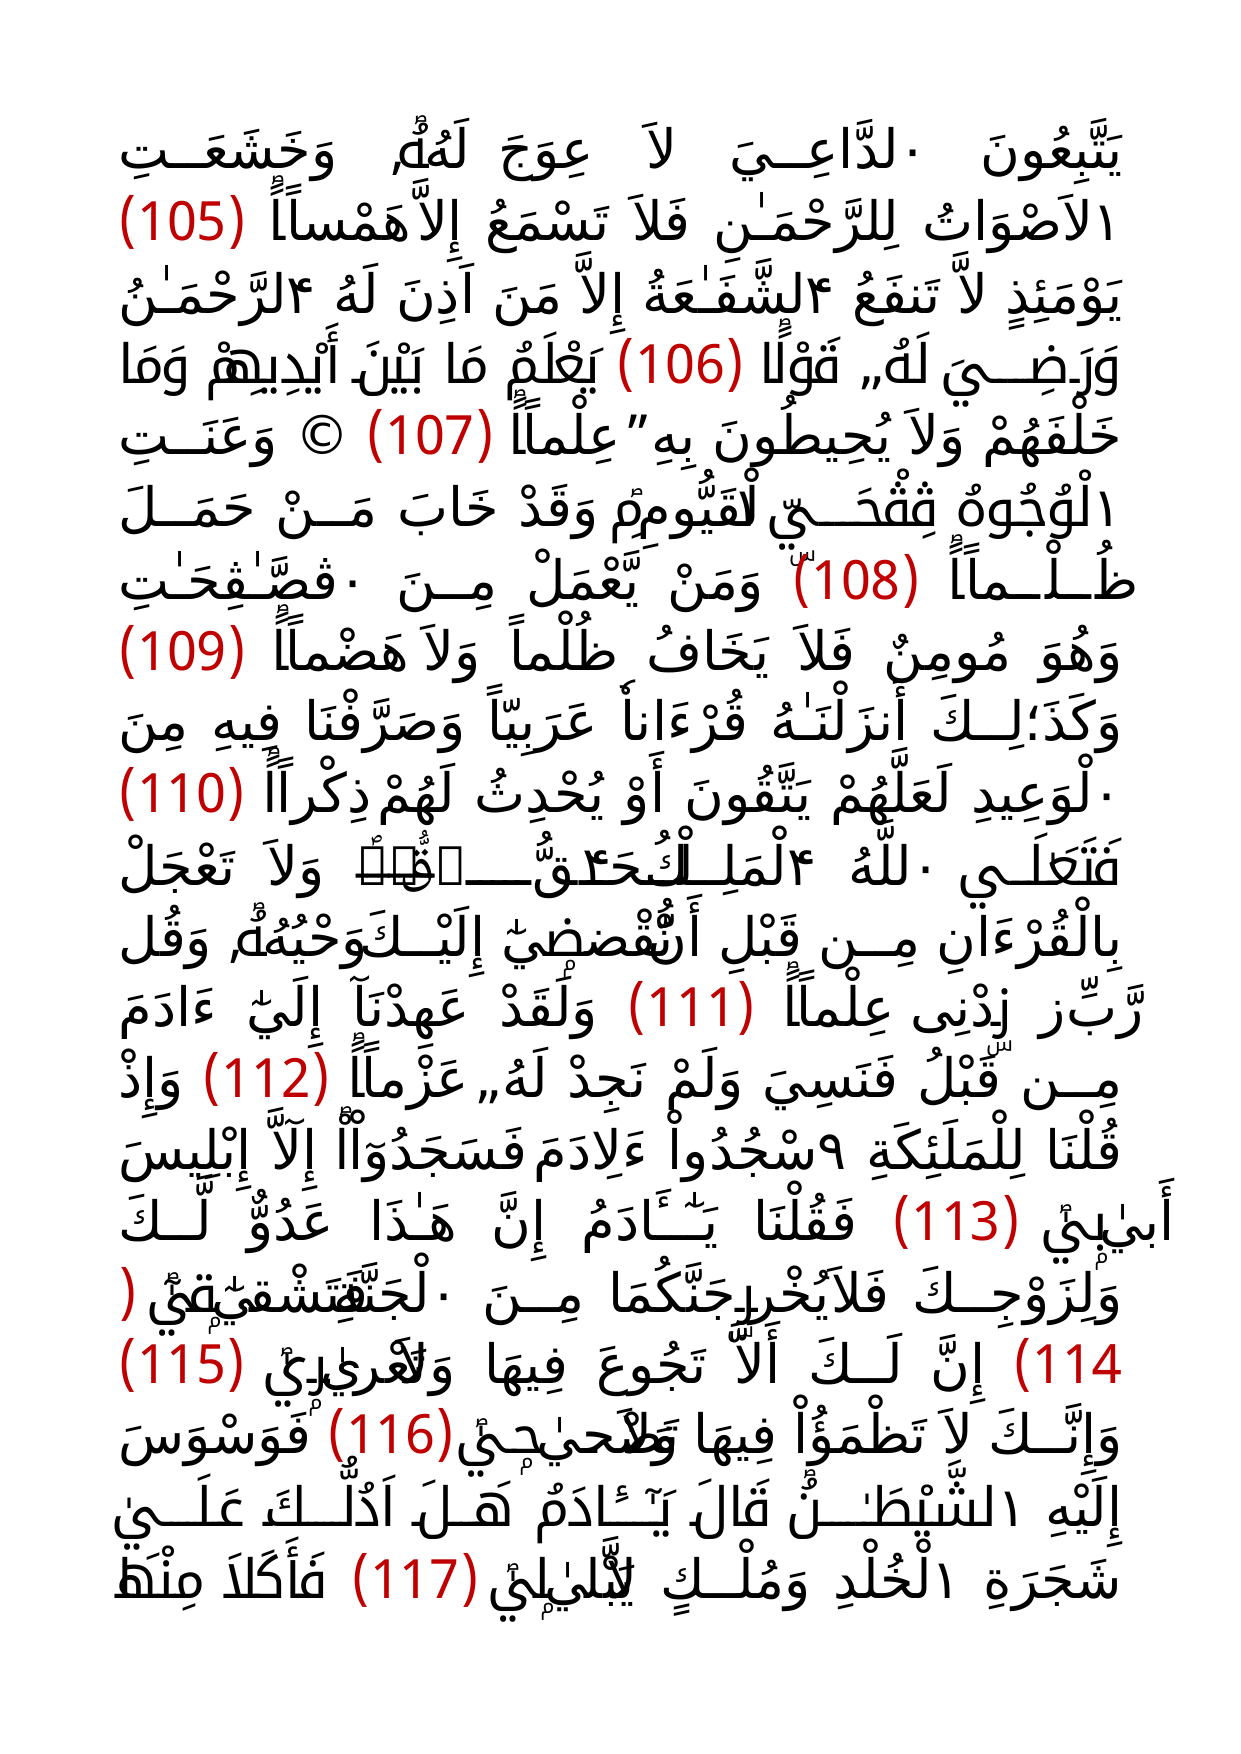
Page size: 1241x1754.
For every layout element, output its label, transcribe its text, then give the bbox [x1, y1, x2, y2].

text ¤ بِسْمِ ۱للَّهِ ۱لرَّحْمَـٰنِ ۱لرَّحِيمِ طَهۭؐ مَآ أَنزَلْنَا عَلَيْكَ ۰لْقُرْءَانَ لِتَشْقۭيٰٓ (1) إِلاَّ تَذْكِرَةً لِّمَــنْ يَّخْشۭيٰؐ (2) تَنزۣيلًا مِّمَّــنْ خَلَقَ ۰لاَرْضَ وَالسَّمَـٰوَ؛تِ ۱لْعُلَيؐ (3) ۰لرَّحْمَـٰــنُ عَلَــي ۰لْعَرْشِ 'سْتَوۭيٰؐ (4) لَهُ„ مَا فِى ۱لسَّمَـٰوَ؛تِ وَمَا فِى ۱لاَرْضِ وَمَا بَيْنَهُمَا وَمَا تَحْــتَ ۰لثَّرۭيٰؐ (5) وَإِن تَجْهَرْ بِالْقَوْلِ فَإِنَّهُ„ يَعْلَمُ ۴لسِّرَّ وَأَخْفَيؐ (6) ۰للَّهُ لآَ إِچَهَ إِلاَّ هُوَؐ لَهُ ۴لاَسْمَآءُ ۴لْحُسْنۭيٰؐ (7) وَهَلَ اَتۭيٰــكَ حَدِيــثُ مُوسۭــيٰٓ (8) إِذْ رۭءۭا نَاراً فَقَالَ لَأِهْلِهِ ۹مْكُثُوٓاْ إِنِّيَ ءَانَسْــتُ نَاراً لَّعَلِّــيَ ءَاتِيكُم مِّنْهَا بِقَبَسٖ اَوَ اَجِدُ عَلَي ۰لنّۭارۣ هُديًؐ (9) فَلَمَّآ أَتۭيٰهَا نُودِيَ يَـٰمُوسۭيٰٓ (10) إِنِّــيَ أَنَا رَبُّكَ فَاخْلَعْ نَعْلَيْــكَ إِنَّــكَ بِالْوَادِ ۱لْمُقَدَّسسسِ طُوۭيٰؐ (11) وَأَنَا "خْتَرْتُــكَ فَاسْتَمِعْ لِمَا يُوحۭيٰٓ (12) إِنَّنِــيَ أَنَا ۰للَّهُ لآَ إِچَهَ إِلٓاَّ أَنَا فَاعْبُدْنِى وَأَقِمِ ۱لصَّلَوٰةَ لِذِكْرۣيَؐ (13) إِنننَّ ۰لسَّاعَةَ ءَاتِيَة٘ اَكَادُ ٱُخْفِيهَا ڤِتُجْزۭيٰ كُلُّ نَفْسٙ بِمَا تَسْعۭيٰؐ (14) فَلاَ يَصُدَّنَّكَ عَنْهَا مَن لاَّ يُومِـنُ بِهَا وَاتَّبَعَ هَوۭيٰهُ فَتَرْدۭيٰؐ (15) وَمَا تِلْــكَ بِيَمِينِــكَ يَـٰمُوسۭيٰؐ (16) قَالَ هِــيَ عَصَايَ أَتَوَكَّؤُاْ عَلَيْهَا وَأَهُشُّ بِهَا عَلَيٰ غَنَمِى وَلِيَ فِيهَا مَـَٔارۣبُ ٱُخْرۭيٰؐ (17) قَالَ أَلْقِهَا يَـٰمُوسۭيٰؐ (18) فَأَلْقۭيٰهَا فَإِذَا هِــيَ حَيَّةٌ تَسْعۭيٰؐ (19) قَالَ خُذْهَا وَلاَ تَخَفْ سَنُعِيدُهَا سِيرَتَهَا ۰لاُولۭيٰؐ (20) وَاضْمُمْ يَدَكَ إِلَــيٰ جَنَاحِــكَ تَخْرُجْ بَيْضَآءَ مِــنْ غَيْرۣ سُوٓءٖ —ايَةٗ ۷خْرۭيٰ (21) لِنُرۣيَــكَ مِــنَ —ايَـٰتِنَا ۰لْكُبْرَيؐ (22) "ذْهَــبِ اِلَيٰ فِرْعَوْنَ إِنَّهُ„ طَغۭيٰؐ (23) قَالَ رَبِّ 'شْرَحْ لِى صَدْرۣى (24) وَيَسِّرْ لِيَ أَمْرۣى (25) وَاحْلُــلْ عُقْدَةً مِّن لِّسَانِى (26) يَفْقَهُواْ قَوْلِى (27) وَاجْعَـل لِّى وَزۣيراً مِّــنَ اَهْلِى (28) هَـٰرُونَ أَخِىؐ (29) ۹شْدُدْ بِهِ“ أَزْرۣى (30) وَأَشْرۣكْهُ فِىٓ أَمْرۣى (31) كَىْ نُسَبِّحَــكَ كَثِيراً (32) وَنَذْكُرَكككَ كَثِيراٗ (33) اِنَّكَ كُنتَ بِنَا بَصِيراًؐ (34) ® قَالَ قَدُ ۷وتِيتَ سُؤْلَــكَ يَـٰمُوسۭيٰؐ (35) وَلَقَدْ مَنَنَّـا عَلَيْــكَ مَرَّةٗ ۷خْرۭيٰٓ (36) إِذَ اَوْحَيْنَآ إِلَـيٰٓ ٱُمِّــكَ مَا يُوحۭيٰٓ (37) أَنِ 'قْذِفِيهِ فِى ۱لتَّابُوتِ فَاقْذِفِيهِ فِى ۱لْيَمﱢّؐ فَلْيُلْقِهِ ۱لْيَمُّ بِالسَّاحِلِ يَاخُذْهُ عَدُوٌّ لِّى وَعَدُوٌّ لَّهُؐ, وَأَلْقَيْتُ عَلَيْــكَ مَحَبَّةً مِّنِّى (38) وَلِتُصْنَعَ عَلَيٰ عَيْنِيَ (39) إِذْ تَمْشِىٓ ٱُخْتُكَ فَتَقُولُ هَــلَ اَدُلُّكُمْ عَلَيٰ مَنْ يَّكْفُلُهُؐ, فَرَجَعْنَـٰكَ إِلَـيٰٓ ٱُمِّــكَ كَىْ تَقَرَّ عَيْنُهَا وَلاَ تَحْزَنَؐ وَقَتَلْتَ نَفْساً فَنَجَّيْنَـٰــكَ مِــنَ ۰لْغَمِّ وَفَتَنَّـٰــكَ فُتُوناًؐ فَلَبِثْتَ سِنِينَ فِىٓ أَهْــلۣ مَدْيَنَ ثُمَّ جِيؔتَ عَلَــيٰ قَدَرٍ يَـٰمُوسۭيٰؐ (40) وَاصْطَنَعْتُــكَ لِنَفْسِيَؐ "ذْهَبَ اَنتَ وَأَخُوكَ بِـَٔايَـٰتِى وَلاَ تَنِيَا فِى ذِكْرۣيَؐ (41) "ذْهَبَآ إِلَيٰ فِرْعَوْنَ إِنَّهُ„ طَغۭيٰ (42) فَقُولاَ لَهُ„ قَوْلًا لَّيِّناً لَّعَلَّهُ„ يَتَذَكَّرُ أَوْ يَخْشۭيٰؐ (43) قَالاَ رَبَّنَآ إِنَّنَا نَخَافُ أَنْ يَّفْرُطَ عَلَيْنَآ أَوَ اَنْ يَّطْغۭيٰؐ (44) قَالَ لاَ تَخَافَآ إِنَّنِى مَعَكُمَآ أَسْمَعُ وَأَرۭيٰؐ (45) فَاتِيَـٰهُ فَقُولآَ إِنَّا رَسُولاَ رَبِّكَ فَأَرْسِــلْ مَعَنَا بَنِىٓ إِسْرَآءِيلَ وَلاَ تُعَذِّبْهُمْ قَدْ جِيؔنَـٰــكَ بِـَٔايَةٍ مِّن رَّبِّــكَؐ وَالسَّچَمُ عَلَيٰ مَنِ 'تَّبَعَ ۰لْهُدۭيٰٓؐ (46) إِنَّا قَدُ ۷وحِيَ إِلَيْنَآ أَنَّ ۰لْعَذَابَ عَلَيٰ مَن كَذَّبَ وَتَوَلّۭيٰؐ (47) قَالَ فَمَن رَّبُّكُمَا يَـٰمُوسۭيٰؐ (48) قَالَ رَبُّنَا ۰ﻟـذِىٓ أَعْطۭــيٰ كُــلَّ شَيْءٖ خَلْقَهُ„ ثُمَّ هَدۭيٰؐ (49) قَالَ فَمَا بَالُ ۴لْقُرُونِ ۱لاُولۭيٰؐ (50) قَالَ عِلْمُهَا عِندَ رَبِّى فِى كِتَـٰبٍؐ لاَّ يَضِلُّ رَبِّى وَلاَ يَنسَيؐ (51) ۰ﻟ﮲ جَعَــلَ لَكُمُ ۴لاَرْضضضَ مِهَـٰداً وَسَلَــكَ لَكُمْ فِيهَا سُبُلًا وَأَنزَلَ مِــنَ ۰لسَّمَآءِ مَآءًؐ فَأَخْرَجْنَا بِهِ“ أَزْوَ؛جاً مِّن نَّبَاتٍ شَتّۭيٰؐ (52) كُلُواْ وَارْعَوَاْ اَنْعَـٰمَكُمُؐ; إِنَّ فِى ذَ؛لِــكَ ءَلاَيَـٰتٍ لُءِّوْلِى ۱لنُّهۭيٰؐ (53) © مِنْهَا خَلَقْنَـٰكُمْ وَفِيهَا نُعِيدُكُمْ وَمِنْهَا نُخْرۣجُكُمْ تَارَةٗ ۷خْرۭيٰؐ (54) وَلَقَدَ اَرَيْنَـٰهُ ءَايَـٰتِنَا كُلَّهَا فَكَذَّبَ وَأَبۭيٰؐ (55) قَالَ أَجِيؔتَنَا ڤِتُخْرۣجَنَا مِنَ اَرْضِنَا بِسِحْرۣكككَ يَـٰمُوسۭيٰ (56) فَلَنَاتِيَنَّــكَ بِسِحْرٍ مِّثْلِهِؐ” فَاجْعَلْ بَيْنَنَا وَبَيْنَــكَ مَوْعِداً لاَّ نُخْلِفُهُ„ نَحْنُ وَلآَ أَنــتَ مَكَاناً سِويًؐ (57) قَالَ مَوْعِدُكُمْ يَوْمُ ۴لزّۣينَةِ وَأَنْ يُّحْشَرَ ۰لنَّاسسسُ ضُحيًؐ (58) فَتَوَلّۭيٰ فِرْعَوْنُ فَجَمَعَ كَيْدَهُ„ ثُمَّ أَتۭيٰؐ (59) قَالللَ لَهُم مُّوسۭيٰ وَيْلَكُمْ لاَ تَفْتَرُواْ عَلَــي ۰للَّهِ كَذِباً فَيَسْحَتَكُم بِعَذَابٍؐ وَقَدْ خَابَ مَنِ 'فْتَرۭيٰؐ (60) فَتَنَـٰزَعُوٓاْ أَمْرَهُم بَيْنَهُمْ وَأَسَرُّواْ ۴ڤنَّجْوۭيٰؐ (61) قَالُوٓاْ إِنَّ هَـٰذَ؛نِ ڤَسَـٰحِرَ؛نِ يُرۣيدَ؛نِ أَنْ يُّخْرۣجَـٰكُم مِّنَ اَرْضِكُم بِسِحْرۣهِمَا وَيَذْهَبَا بِطَرۣيقَتِكُمُ ۴لْمُثْلۭيٰؐ (62) فَأَجْمِعُواْ كَيْدَكُمْ ثُمَّ "يتُواْ صَفّاًؐ وَقَدَ اَفْلَحَ ۰لْيَوْمَ مَنِ 'سْتَعْلۭيٰؐ (63) قَالُواْ يَـٰمُوسۭيٰٓ إِمَّآ أَن تُلْقِيَ وَإِمَّآ أَن نَّكُونَ أَوَّلَ مَــنَ اَلْقۭيٰؐ (64) قَالَ بَــلَ اَلْقُواْؐ فَإِذَا حِبَالُهُمْ وَعِصِيُّهُمْ يُخَيَّلُ إِلَيْهِ مِن سِحْرۣهِمُ; أَنَّهَا تَسْعۭيٰؐ (65) فَأَوْجَسَ فِى نَفْسِهِ” خِيفَةً مُّوسۭيٰؐ (66) قُلْنَا لاَ تَخَفِ اِنَّــكَ أَنــتَ ۰لاَعْلۭيٰؐ (67) وَأَلْقِ مَا فِى يَمِينِــكَ تَلَقَّفْ مَا صَنَعُوٓاْؐ إِنَّمَا صَنَعُواْ كَيْدُ سَـٰحِرٍؐ وَلاَ يُفْلِحُ ۴لسَّاحِرُ حَيْثُ أَتۭيٰؐ (68) فَٱُلْقِــيَ ۰ڤسَّحَرَةُ سُجَّداًؐ قَالُوٓاْ ءَامَنَّا بِرَبِّ هَـٰرُونَ وَمُوسۭيٰؐ (69) قَالَ ءَا۬؛مَنتُمْ لَهُ„ قَبْـلَ أَنَ —اذَنَ لَكُمُ; إِنَّهُ,لَكَبِيرُكُمُ ۴ﻟ﮲ عَلَّمَكُمُ ۴ڤسِّحْرَؐ فَلُءَقَطِّعَنَّ أَيْدِيَكُمْ وَأَرْجُلَكُم مِّنْ خِچَفٍ وَلُءَصَلِّبَنَّكُمْ فِى جُذُوعِ ۱ڤنَّخْلِ وَلَتَعْلَمُنَّ أَيُّنَآ أَشَدُّ عَذَاباً وَأَبْقۭيٰؐ (70) ® قَالُواْ لَن نُّوثِرَكككَ عَلَــيٰ مَا جَآءَنَا مِــنَ ۰لْبَيِّنَـٰــتِ وَاﻟ﮲ فَطَرَنَاؐ فَاقْــضِ مَآ أَنتَ قَاضضضٖؐ اِنَّمَا تَقْضِى هَـٰذِهِ ۱لْحَيَوٰةَ ۰لدُّنْيۭآؐ (71) إِنَّـآ ءَامَنَّا بِرَبِّنَا لِيَغْفِرَ لَنَا خَطَـٰيۭـٰنَا وَمَآ أَكْرَهْتَنَا عَلَيْهِ مِــنَ ۰ڤسِّحْرۣؐ وَاللَّهُ خَيْرٌ وَأَبْقۭيٰٓؐ (72) إِنَّهُ„ مَنْ يَّاتِ رَبَّهُ„ مُجْرۣماً فَإِنَّ لَهُ„ جَهَنَّمَ لاَ يَمُوتُ فِيهَا وَلاَ يَحْيۭيٰؐ (73) وَمَنْ يَّاتِهِ” مُومِناً قَدْ عَمِــلَ ۰ڤصَّـٰڤِحَـٰتِ فَٱُوْلَئِــكَ لَهُمُ ۴لدَّرَجَـٰــتُ ۴لْعُلۭيٰؐ (74) جَنَّـٰــتُ عَدْنٍ تَجْرۣى مِــن تَحْتِهَا ۰لاَنْهَـٰرُ خَـٰلِدِينَ فِيهَاؐ وَذَ؛لِــكَ جَزَآءُ مَن تَزَكّۭيٰؐ (75) وَلَقَدَ اَوْحَيْنَآ إِلَيٰ مُوسۭيٰٓ أَنِ 'سْرۣ بِعِبَادِى فَاضْرۣبْ لَهُمْ طَرۣيقاً فِى ۱ڤْبَحْرۣ يَبَساً لاَّ تَخَــٰــفُ دَرَكاً وَلاَ تَخْشۭيٰؐ (76) فَأَتْبَعَهُمْ فِرْعَوْنُ بِجُنُودِهِ” فَغَشِيَهُم مِّنَ ۰لْيَمِّ مَا غَشِيَهُمْؐ وَأَضَلَّ فِرْعَوْنُ قَوْمَهُ„ وَمَا هَدۭيٰؐ (77) يَـٰبَنِىٓ إِسْرَآءِيــلَ قَدَ اَنجَيْنَـٰكُم مِّــنْ عَدُوّۣكُمْ وَوَ؛عَدْنَـٰكُمْ جَانِبَ ۰لطُّورۣ ۱لاَيْمَنَ وَنَزَّلْنَا عَلَيْكُمُ ۴لْمَنَّ وَالسَّلْوۭيٰؐ (78) كُلُواْ مِــن طَيِّبَـٰتِ مَا رَزَقْنَـٰكُمْ وَلاَ تَطْغَوْاْ فِيهِ فَيَحِلَّ عَلَيْكُمْ غَضَبِىؐ وَمَــنْ يَّحْلِــلْ عَلَيْهِ غَضَبِى فَقَدْ هَوۭيٰؐ (79) وَإِنِّى لَغَفَّارٌ لِّمَــن تَابَ وَءَامَنَ وَعَمِــلَ صَـٰڤِحاً ثُمَّ "هْتَدۭيٰؐ (80) ¥ وَمَآ أَعْجَلَــكَ عَن قَوْمِــكَ يَـٰمُوسۭيٰؐ (81) قَالَ هُمُ; ٱُوْلآَءِ عَلَيٰٓ أَثَرۣى وَعَجِلْتُ إِلَيْــكَ رَبِّ لِتَرْضۭيٰؐ (82) قَالَ فَإِنَّا قَدْ فَتَنَّا قَوْمَــكَ مِـنۢ بَعْدِكَ وَأَضَلَّهُمُ ۴لسَّامِرۣيُّؐ (83) فَرَجَعَ مُوسۭيٰٓ إِلَيٰ قَوْمِهِ” غَضْبَـٰنَ أَسِفاًؐ قَالَ يَـٰقَوْمِ أَلَمْ يَعِدْكُمْ رَبُّكُمْ وَعْداٗ حَسَناٗؐ (84) اَفَطَالَ عَلَيْكُمُ ۴لْعَهْدُ أَمَ اَرَدتُّمُ; أَنْ يَّحِــلَّ عَلَيْكُمْ غَضَبٌ مِّن رَّبِّكُمْ فَأَخْلَفْتُم مَّوْعِدِىؐ (85) قَالُواْ مَآ أَخْلَفْنَا مَوْعِدَكككَ بِمَلْكِنَا وَچَكِنَّا حُمِّلْنَآ أَوْزَاراً مِّن زۣينَةِ ۱لْقَوْمِ فَقَذَفْنَـٰهَا فَكَذَ؛لِــكَ أَلْقَــي ۰لسَّامِرۣيُّؐ فَأَخْرَجَ لَهُمْ عِجْلًا جَسَداً لَّهُ„ خُوَارٌ فَقَالُواْ هَـٰذَآ إِچَهُكُمْ وَإِچَهُ مُوسۭــيٰ فَنَسِيَؐ (86) أَفَلاَ يَرَوْنَ أَلاَّ يَرْجِعُ إِلَيْهِمْ قَوْلًا (87) وَلاَ يَمْلِكُ لَهُمْ ضَرّاً وَلاَ نَفْعاًؐ (88) وَلَقَدْ قَالَ لَهُمْ هَـٰرُونُ مِــن قَبْلُ يَـٰقَوْمِ إِنَّمَا فُتِنتُم بِهِؐ” وَإِنَّ رَبَّكُمُ ۴لرَّحْمَـٰنُ فَاتَّبِعُونِى وَأَطِيعُوٓاْ أَمْرۣىؐ (89) قَالُواْ لَن نَّبْرَحَ عَلَيْهِ عَـٰكِفِيــنَ حَتَّيٰ يَرْجِعَ إِلَيْنَا مُوسۭيٰؐ (90) قَالَ يَـٰهَـٰرُونُ مَا مَنَعَــكَ إِذْ رَأَيْتَهُمْ ضَلُّوٓاْ أَلاَّ تَتَّبِعَــنۣ“ أَفَعَصَيْتَ أَمْرۣىؐ (91) قَالَ يَبْنَؤُمَّ لاَ تَاخُذْ بِڤِحْيَتِى وَلاَ بِرَأْسِيَ إِنِّى خَشِيــتُ أَن تَقُولَ فَرَّقْتَ بَيْنَ بَنِىٓ إِسْرَآءِيلَ وَلَمْ تَرْقُبْ قَوْلِىؐ (92) قَالَ فَمَا خَطْبُــكَ يَـٰسَـٰمِرۣيُّؐ (93) قَالَ بَصُرْتُ بِمَا لَمْ يَبْصُرُواْ بِهِ” فَقَبَضْتُ قَبْضَةً مِّنَ اَثَرۣ ۱لرَّسُولِ فَنَبَذْتُهَا وَكَذَ؛لِــكَ سَوَّلَتْ لِى نَفْسِىؐ (94) ® قَالَ فَاذْهَبْ فَإِنَّ لَكَ فِى ۱لْحَيَوٰةِ أَن تَقُولَ لاَ مِسَاسَؐ وَإِنَّ لَــكَ مَوْعِداً لَّــن تُخْلَفَهُؐ, وَانظُرۣ اِلَيٰٓ إِچَهِــكَ ۰ﻟ﮲ ظَلْتَ عَلَيْهِ عَاكِفاً ڤَّنُحَرّۣقَنَّهُ„ ثُمَّ لَنَنسِفَنَّهُ„ فِى ۱لْيَمِّ نَسْفاٗؐ (95) اِنَّمَآ إِچَهُكُمُ ۴للَّهُ ۴ﻟ﮲ لآَ إِچَهَ إِلاَّ هُوَؐ وَسِعَ كُلَّ شَيْءٖ عِلْماًؐ (96) كَذَ؛لِــكَ نَقُــصُّ عَلَيْــكَ مِــنَ اَنۢبَآءِ مَا قَدْ سَبَقَؐ وَقَدَ —اتَيْنَـٰــكَ مِــن لَّدُنَّا ذِكْراًؐ (97) مَّــنَ اَعْرَضضضَ عَنْهُ فَإِنَّهُ„ يَحْمِلُ يَوْمَ ۰لْقِيَـٰمَةِ وۣزْراٗ (98) خَـٰلِدِينَ فِيهِؐ وَسَآءَ لَهُمْ يَوْمَ ۰لْقِيَـٰمَةِ حِمْلًؐا (99) يَوْمَ يُنفَخُ فِى ۱لصُّورۣ وَنَحْشُرُ ۴ڤْمُجْرۣمِينَ يَوْمَئِذٍ زُرْقاً (100) يَتَخَـٰفَتُونَ بَيْنَهُمُ; إِن لَّبِثْتُمُ; إِلاَّ عَشْراًؐ (101) نَّحْــنُ أَعْلَمُ بِمَا يَقُولُونَ إِذْ يَقُولُ أَمْثَلُهُمْ طَرۣيقَةٗ اِن لَّبِثْتُمُ; إِلاَّ يَوْماًؐ (102) وَيَسْـَٔلُونَكَ عَنِ ۱لْجِبَالِ فَقُلْ يَنسِفُهَا رَبِّى نَسْفاً (103) فَيَذَرُهَا قَاعاً صَفْصَفاً لاَّ تَرۭيٰ فِيهَا عِوَجاً وَلآَ أَمْتاًؐ (104) يَوْمَئِذٍ يَتَّبِعُونَ ۰لدَّاعِــيَ لاَ عِوَجَ لَهُؐ, وَخَشَعَــتِ ۱لاَصْوَاتُ لِلرَّحْمَـٰنِ فَلاَ تَسْمَعُ إِلاَّ هَمْساًؐ (105) يَوْمَئِذٍ لاَّ تَنفَعُ ۴لشَّفَـٰعَةُ إِلاَّ مَنَ اَذِنَ لَهُ ۴لرَّحْمَـٰنُ وَرَضِــيَ لَهُ„ قَوْلًؐا (106) يَعْلَمُ مَا بَيْنَ أَيْدِيهِمْ وَمَا خَلْفَهُمْ وَلاَ يُحِيطُونَ بِهِ” عِلْماًؐ (107) © وَعَنَــتِ ۱لْوُجُوهُ ڤِڤْحَــيّۣ ۱لْقَيُّومِؐ وَقَدْ خَابَ مَــنْ حَمَــلَ ظُلْماًؐ (108) وَمَنْ يَّعْمَلْ مِــنَ ۰ڤصَّـٰڤِحَـٰتِ وَهُوَ مُومِنٌ فَلاَ يَخَافُ ظُلْماً وَلاَ هَضْماًؐ (109) وَكَذَ؛لِــكَ أَنزَلْنَـٰهُ قُرْءَاناٗ عَرَبِيّاً وَصَرَّفْنَا فِيهِ مِنَ ۰لْوَعِيدِ لَعَلَّهُمْ يَتَّقُونَ أَوْ يُحْدِثُ لَهُمْ ذِكْراًؐ (110) فَتَعَـٰلَــي ۰للَّهُ ۴لْمَلِــكُ ۴لْحَقُّؐ وَلاَ تَعْجَلْ بِالْقُرْءَانِ مِــن قَبْلِ أَنْ يُّقْضۭيٰٓ إِلَيْــكَ وَحْيُهُؐ, وَقُل رَّبِّ زۣدْنِى عِلْماًؐ (111) وَلَقَدْ عَهِدْنَآ إِلَيٰٓ ءَادَمَ مِــن قَبْلُ فَنَسِيَ وَلَمْ نَجِدْ لَهُ„ عَزْماًؐ (112) وَإِذْ قُلْنَا لِلْمَلَئِكَةِ ۹سْجُدُواْ ءَلِادَمَ فَسَجَدُوٓاْؐ إِلٓاَّ إِبْلِيسَ أَبۭيٰؐ (113) فَقُلْنَا يَـٰٓــَٔادَمُ إِنَّ هَـٰذَا عَدُوٌّ لَّــكَ وَلِزَوْجِــكَ فَلاَ يُخْرۣجَنَّكُمَا مِــنَ ۰لْجَنَّةِ فَتَشْقۭيٰٓؐ (114) إِنَّ لَــكَ أَلاَّ تَجُوعَ فِيهَا وَلاَ تَعْرۭيٰؐ (115) وَإِنَّــكَ لاَ تَظْمَؤُاْ فِيهَا وَلاَ تَضْحۭيٰؐ (116) فَوَسْوَسَ إِلَيْهِ ۱لشَّيْطَـٰــنُؐ قَالَ يَـٰٓــَٔادَمُ هَــلَ اَدُلُّــكَ عَلَــيٰ شَجَرَةِ ۱لْخُلْدِ وَمُلْــكٍ لاَّ يَبْلۭيٰؐ (117) فَأَكَلاَ مِنْهَا فَبَدَتتتْ لَهُمَا سَوْءَ؛تُهُمَا وَطَفِقَا يَخْصِفَـٰــنۣ عَلَيْهِمَا مِنْ وَّرَقِ ۱لْجَنَّةِؐ وَعَصۭــيٰٓ ءَادَمُ رَبَّهُ„ فَغَوۭيٰؐ (118) ثُمَّ "جْتَبۭـٰهُ رَبُّهُ„ فَتَابَ عَلَيْهِ وَهَدۭيٰؐ (119) قَالَ "هْبِطَا مِنْهَا جَمِيعاٚؐ بَعْضُكُمْ لِبَعْــضٖ عَدُوٌّؐ فَإِمَّا يَاتِيَنَّكُم مِّنِّى هُديً (120) فَمَنِ 'تَّبَعَ هُدۭايَ فَلاَ يَضِلُّ وَلاَ يَشْقۭيٰؐ (121) وَمَــنَ اَعْرَضضضَ عَن ذِكْرۣى فَإِنَّ لَهُ„ مَعِيشَةً ضَنكاً وَنَحْشُرُهُ„ يَوْمَ ۰لْقِيَـٰمَةِ أَعْمۭيٰؐ (122) قَالَ رَبِّ لِمَ حَشَرْتَنِــيَ أَعْمۭيٰ وَقَدْ كُنتُ بَصِيراًؐ (123) ® قَالَ كَذَ؛لِــكَ أَتَتْــكَ ءَايَـٰتُنَا فَنَسِيتَهَاؐ وَكَذَ؛لِــكَ ۰لْيَوْمَ تُنسۭيٰؐ (124) وَكَذَ؛لِــكَ نَجْزۣى مَــنَ اَسْرَفَ وَلَمْ يُومِـنۢ بِـَٔايَـٰتِ رَبِّهِؐ” وَلَعَذَابُ ۴لاَخِرَةِ أَشَدُّ وَأَبْقۭيٰٓؐ (125) أَفَلَمْ يَهْدِ لَهُمْ كَمَ اَهْلَكْنَا قَبْلَهُم مِّــنَ ۰لْقُرُونِ يَمْشُونَ فِى مَسَـٰكِنِهِمُؐ; إِنَّ فِى ذَ؛لِــكَ ءَلاَيَـٰــتٍ لُءِّوْلِى ۱لنُّهۭيٰؐ (126) وَلَوْلاَ كَلِمَةٌ سَبَقَــتْ مِن رَّبِّكَ لَكَانَ لِزَاماً وَأَجَــلٌ مُّسَمّيًؐ (127) فَاصْبِرْ عَلَــيٰ مَا يَقُولُونَؐ وَسَبِّحْ بِحَمْدِ رَبِّــكَ قَبْــلَ طُلُوعِ ۱لشَّمْسِ وَقَبْلَ غُرُوبِهَاؐ وَمِنَ —انَآءِىْ ۱ليْـلِ فَسَبِّحْ وَأَطْرَافَ ۰لنَّهۭارۣ لَعَلَّكَ تَرْضۭيٰؐ (128) وَلاَ تَمُدَّنَّ عَيْنَيْــكَ إِلَــيٰ مَا مَتَّعْنَا بِهِ“ أَزْوَ؛جاً مِّنْهُمْ زَهْرَةَ ۰لْحَيَوٰةِ ۱لدُّنْيۭا (129) لِنَفْتِنَهُمْ فِيهِؐ وَرۣزْقُ رَبِّــكَ خَيْرٌ وَأَبْقۭيٰؐ (130) وَامُرَ اَهْلَــكَ بِالصَّلَوٰةِ وَاصْطَبِرْ عَلَيْهَاؐ لاَ نَسْـَٔلُــكَ رۣزْقاًؐ نَّحْنُ نَرْزُقُكَؐ وَالْعَـٰقِبَةُ لِلتَّقْوۭيٰؐ (131) وَقَالُواْ لَوْلاَ يَاتِينَا بِـَٔايَةٍ مِّن رَّبِّهِؐ“ أَوَلَمْ تَاتِهِم بَيِّنَةُ مَا فِى ۱ڤصُّحُفِ ۱لاُولۭيٰؐ (132) وَلَوَ اَنَّـآ أَهْلَكْنَـٰهُم بِعَذَابٍ مِّــن قَبْلِهِ” لَقَالُواْ رَبَّنَا لَوْلآَ أَرْسَلْــتَ إِلَيْنَا رَسُولًا فَنَتَّبِعَ ءَايَـٰتِكَ مِــن قَبْلِ أَن نَّذِلَّ وَنَخْزۭيٰؐ (133) قُــلْ كُلٌّ مُّتَرَبِّـصٌ فَتَرَبَّصُواْؐ فَسَتَعْلَمُونَ مَــنَ اَصْحَـٰبُ ۴لصِّرَ؛طِ ۱لسَّوۣيِّ وَمَـنِ 'هْتَدَي (134) [118, 118, 1122, 1621]
